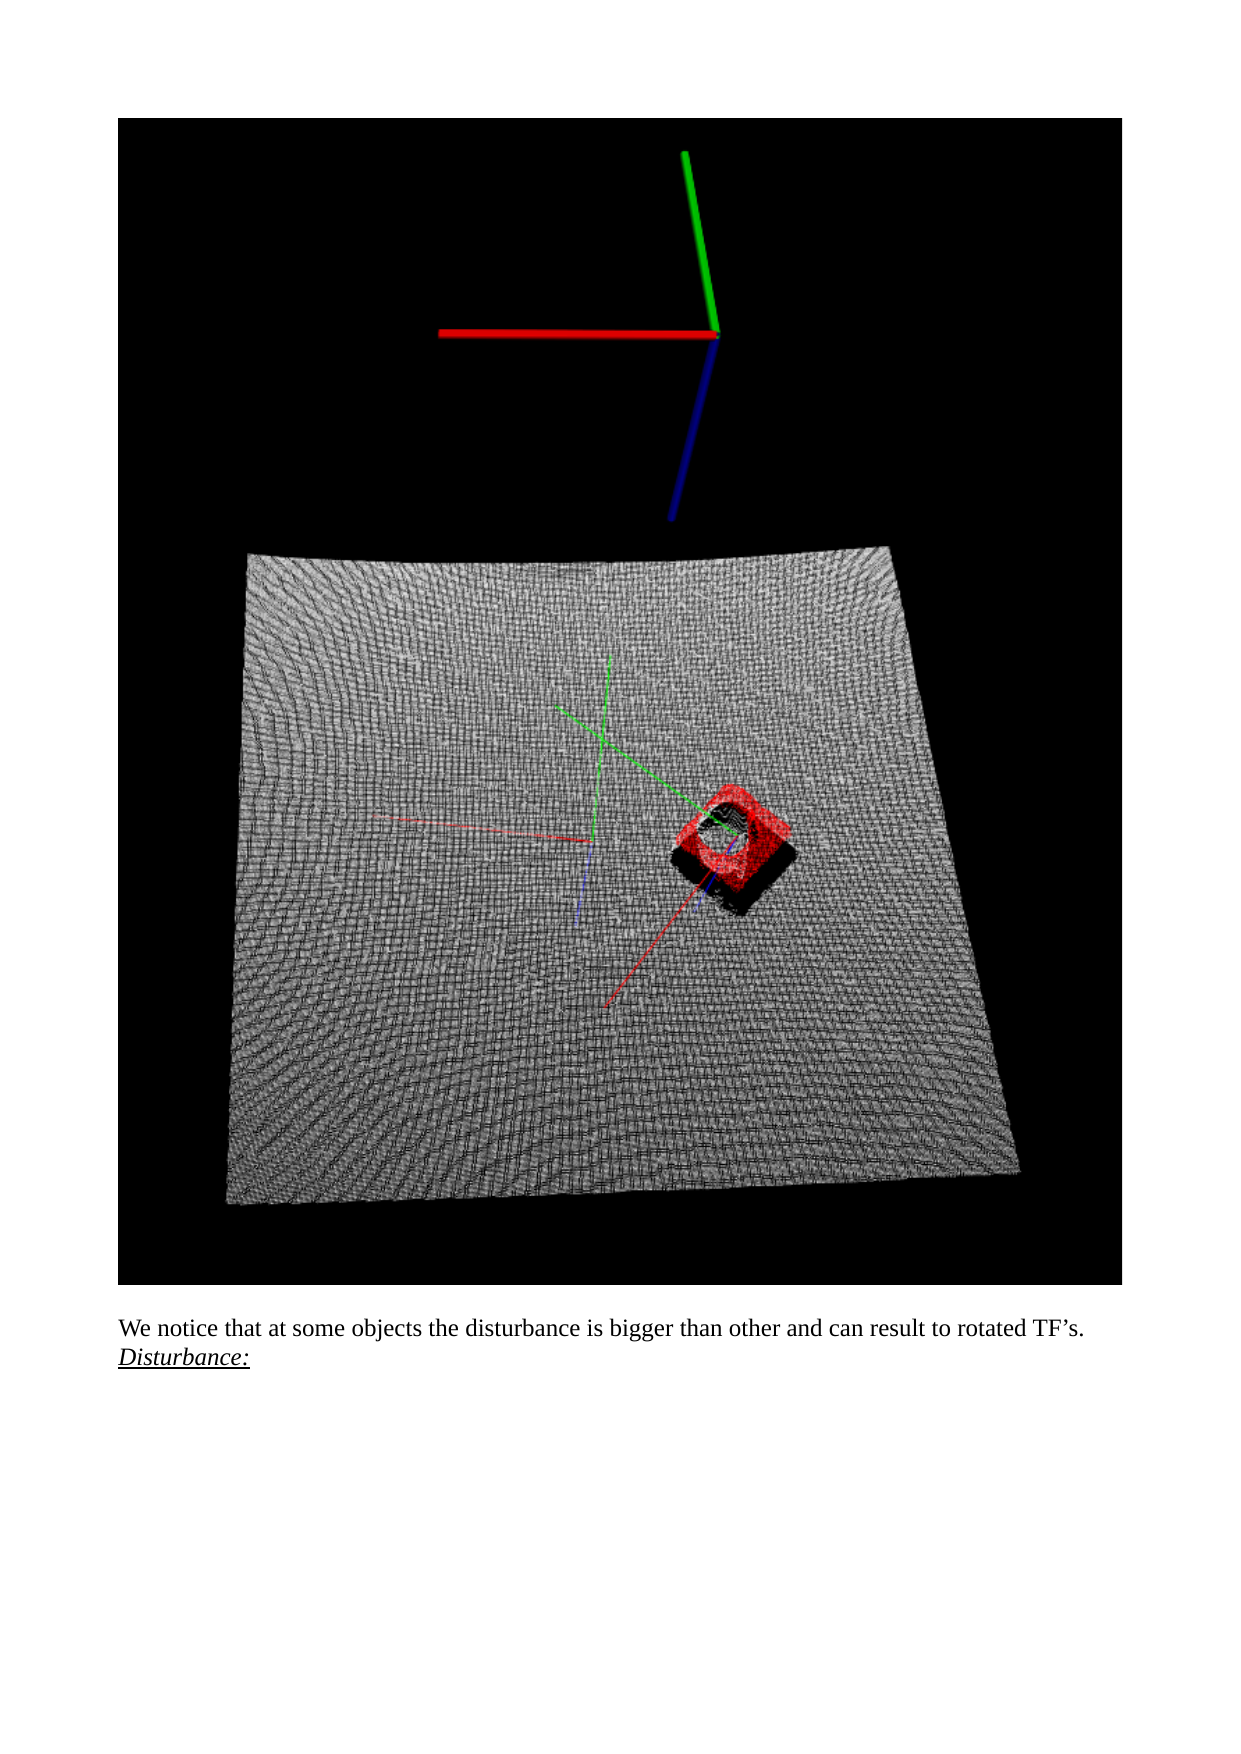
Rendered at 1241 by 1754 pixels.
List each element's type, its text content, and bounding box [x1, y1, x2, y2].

text We notice that at some objects the disturbance is bigger than other and can result to rotated TF’s. [118, 1313, 1122, 1342]
text Disturbance: [118, 1342, 1122, 1371]
picture [118, 118, 1123, 1285]
